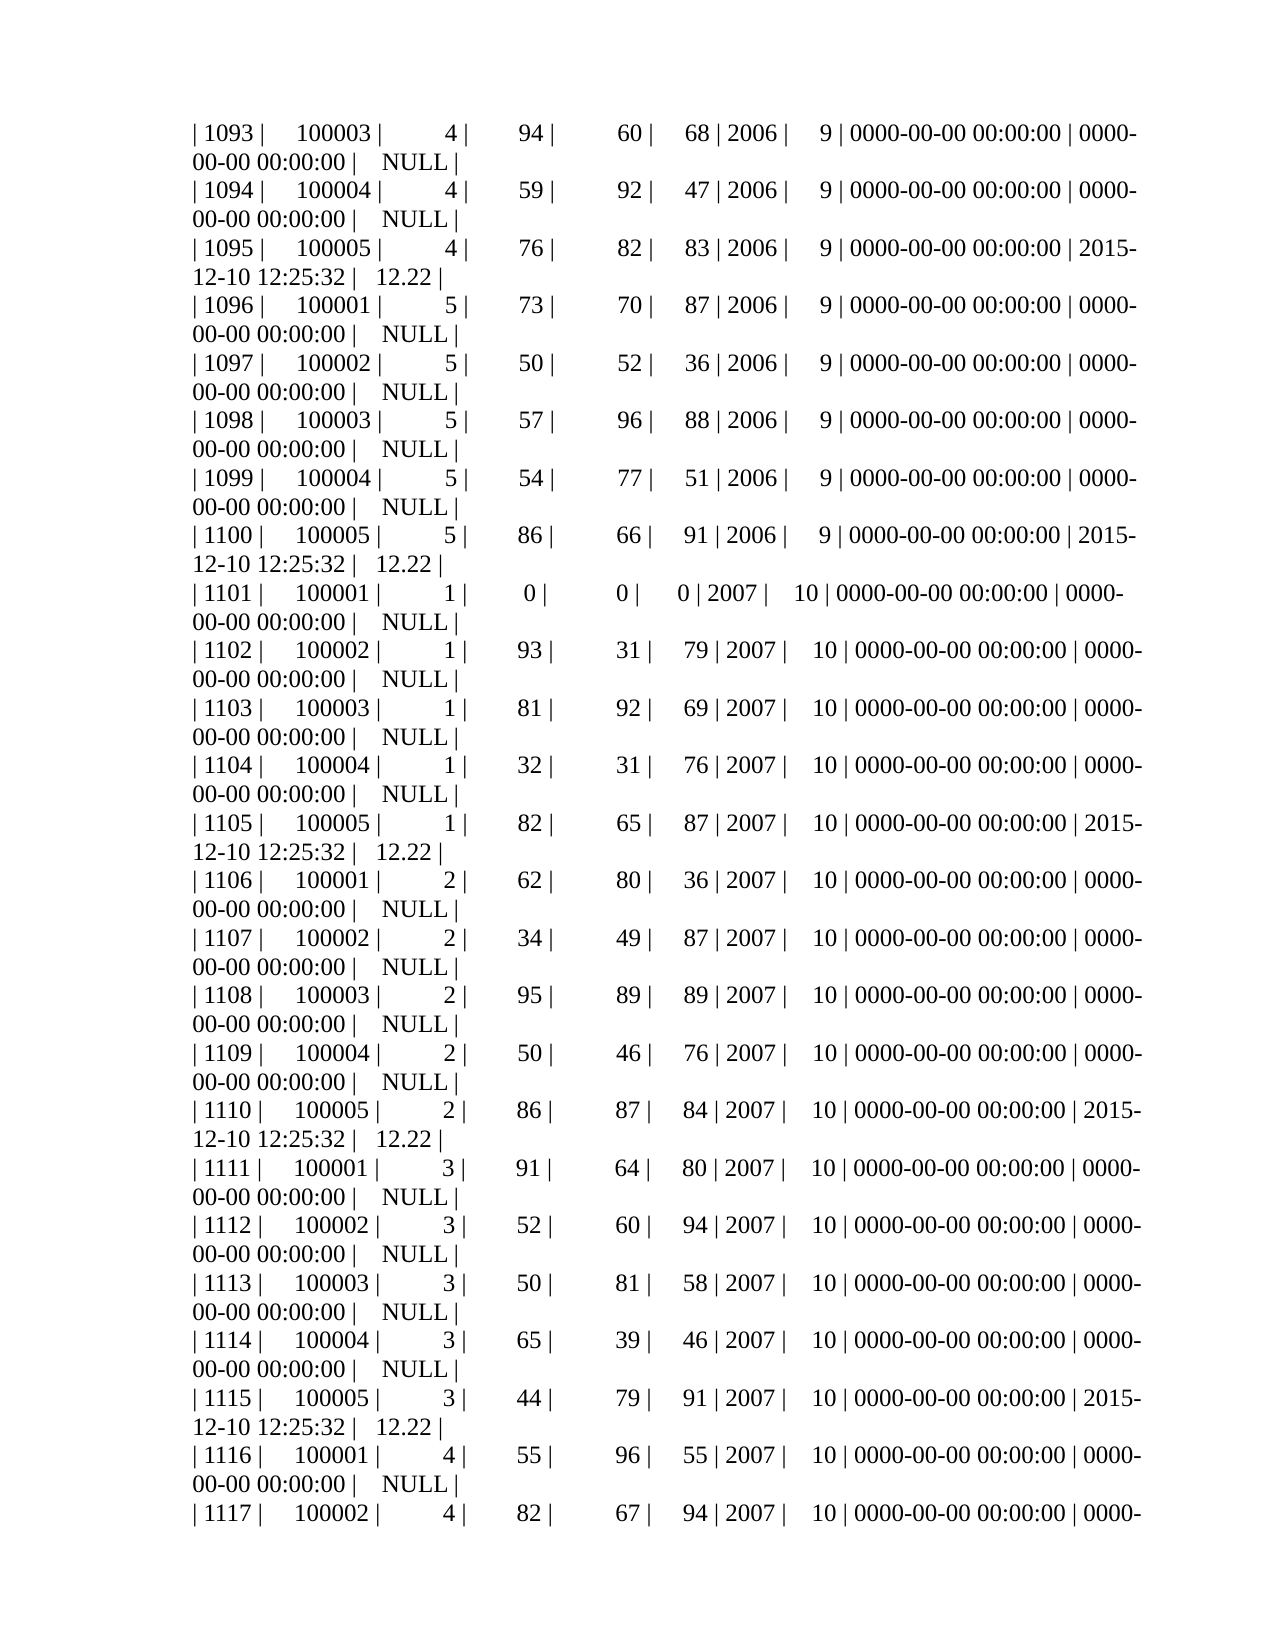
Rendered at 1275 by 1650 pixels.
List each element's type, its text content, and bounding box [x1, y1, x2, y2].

text | 1098 | 100003 | 5 | 57 | 96 | 88 | 2006 | 9 | 0000-00-00 00:00:00 | 0000-00-00 00:00:00 | NULL | [192, 406, 1157, 463]
text | 1103 | 100003 | 1 | 81 | 92 | 69 | 2007 | 10 | 0000-00-00 00:00:00 | 0000-00-00 00:00:00 | NULL | [192, 693, 1157, 751]
text | 1096 | 100001 | 5 | 73 | 70 | 87 | 2006 | 9 | 0000-00-00 00:00:00 | 0000-00-00 00:00:00 | NULL | [192, 291, 1157, 348]
text | 1104 | 100004 | 1 | 32 | 31 | 76 | 2007 | 10 | 0000-00-00 00:00:00 | 0000-00-00 00:00:00 | NULL | [192, 751, 1157, 808]
text | 1111 | 100001 | 3 | 91 | 64 | 80 | 2007 | 10 | 0000-00-00 00:00:00 | 0000-00-00 00:00:00 | NULL | [192, 1153, 1157, 1211]
text | 1100 | 100005 | 5 | 86 | 66 | 91 | 2006 | 9 | 0000-00-00 00:00:00 | 2015-12-10 12:25:32 | 12.22 | [192, 521, 1157, 578]
text | 1107 | 100002 | 2 | 34 | 49 | 87 | 2007 | 10 | 0000-00-00 00:00:00 | 0000-00-00 00:00:00 | NULL | [192, 923, 1157, 981]
text | 1095 | 100005 | 4 | 76 | 82 | 83 | 2006 | 9 | 0000-00-00 00:00:00 | 2015-12-10 12:25:32 | 12.22 | [192, 233, 1157, 291]
text | 1101 | 100001 | 1 | 0 | 0 | 0 | 2007 | 10 | 0000-00-00 00:00:00 | 0000-00-00 00:00:00 | NULL | [192, 578, 1157, 636]
text | 1093 | 100003 | 4 | 94 | 60 | 68 | 2006 | 9 | 0000-00-00 00:00:00 | 0000-00-00 00:00:00 | NULL | [192, 118, 1157, 176]
text | 1105 | 100005 | 1 | 82 | 65 | 87 | 2007 | 10 | 0000-00-00 00:00:00 | 2015-12-10 12:25:32 | 12.22 | [192, 808, 1157, 866]
text | 1114 | 100004 | 3 | 65 | 39 | 46 | 2007 | 10 | 0000-00-00 00:00:00 | 0000-00-00 00:00:00 | NULL | [192, 1326, 1157, 1383]
text | 1117 | 100002 | 4 | 82 | 67 | 94 | 2007 | 10 | 0000-00-00 00:00:00 | 0000- [192, 1498, 1157, 1527]
text | 1112 | 100002 | 3 | 52 | 60 | 94 | 2007 | 10 | 0000-00-00 00:00:00 | 0000-00-00 00:00:00 | NULL | [192, 1211, 1157, 1268]
text | 1102 | 100002 | 1 | 93 | 31 | 79 | 2007 | 10 | 0000-00-00 00:00:00 | 0000-00-00 00:00:00 | NULL | [192, 636, 1157, 693]
text | 1109 | 100004 | 2 | 50 | 46 | 76 | 2007 | 10 | 0000-00-00 00:00:00 | 0000-00-00 00:00:00 | NULL | [192, 1038, 1157, 1096]
text | 1106 | 100001 | 2 | 62 | 80 | 36 | 2007 | 10 | 0000-00-00 00:00:00 | 0000-00-00 00:00:00 | NULL | [192, 866, 1157, 923]
text | 1116 | 100001 | 4 | 55 | 96 | 55 | 2007 | 10 | 0000-00-00 00:00:00 | 0000-00-00 00:00:00 | NULL | [192, 1441, 1157, 1498]
text | 1115 | 100005 | 3 | 44 | 79 | 91 | 2007 | 10 | 0000-00-00 00:00:00 | 2015-12-10 12:25:32 | 12.22 | [192, 1383, 1157, 1441]
text | 1108 | 100003 | 2 | 95 | 89 | 89 | 2007 | 10 | 0000-00-00 00:00:00 | 0000-00-00 00:00:00 | NULL | [192, 981, 1157, 1038]
text | 1110 | 100005 | 2 | 86 | 87 | 84 | 2007 | 10 | 0000-00-00 00:00:00 | 2015-12-10 12:25:32 | 12.22 | [192, 1096, 1157, 1153]
text | 1099 | 100004 | 5 | 54 | 77 | 51 | 2006 | 9 | 0000-00-00 00:00:00 | 0000-00-00 00:00:00 | NULL | [192, 463, 1157, 521]
text | 1113 | 100003 | 3 | 50 | 81 | 58 | 2007 | 10 | 0000-00-00 00:00:00 | 0000-00-00 00:00:00 | NULL | [192, 1268, 1157, 1326]
text | 1097 | 100002 | 5 | 50 | 52 | 36 | 2006 | 9 | 0000-00-00 00:00:00 | 0000-00-00 00:00:00 | NULL | [192, 348, 1157, 406]
text | 1094 | 100004 | 4 | 59 | 92 | 47 | 2006 | 9 | 0000-00-00 00:00:00 | 0000-00-00 00:00:00 | NULL | [192, 176, 1157, 233]
